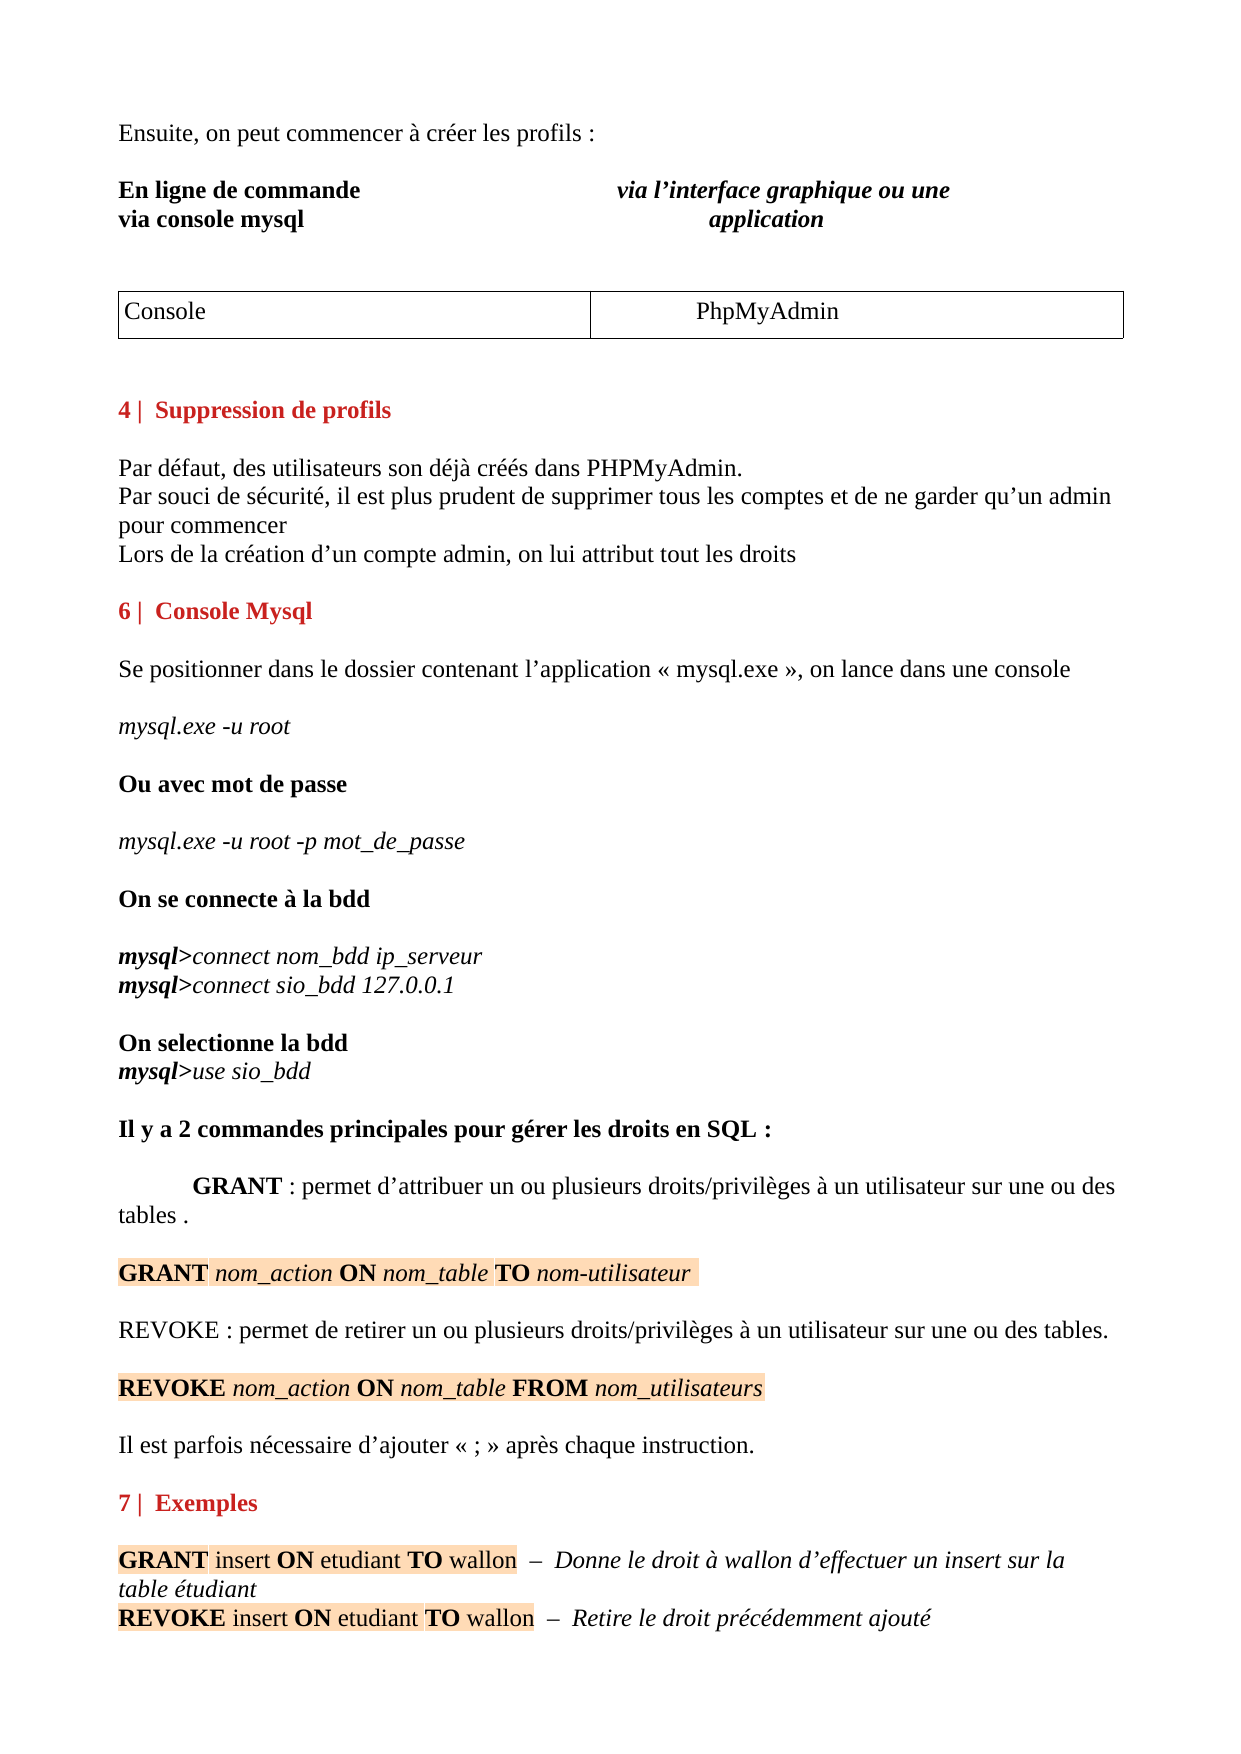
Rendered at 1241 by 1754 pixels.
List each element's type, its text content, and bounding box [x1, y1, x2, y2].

text 7 | Exemples [118, 1488, 1122, 1516]
text via console mysql application [118, 204, 1122, 233]
table_header Console [119, 292, 590, 337]
text Lors de la création d’un compte admin, on lui attribut tout les droits [118, 539, 1122, 568]
text mysql>connect nom_bdd ip_serveur [118, 941, 1122, 970]
text REVOKE nom_action ON nom_table FROM nom_utilisateurs [118, 1373, 1122, 1401]
text On selectionne la bdd [118, 1028, 1122, 1056]
text GRANT nom_action ON nom_table TO nom-utilisateur [118, 1258, 1122, 1286]
text GRANT insert ON etudiant TO wallon – Donne le droit à wallon d’effectuer un insert sur la table étudiant [118, 1545, 1122, 1603]
text On se connecte à la bdd [118, 884, 1122, 913]
text Ou avec mot de passe [118, 769, 1122, 798]
table_header PhpMyAdmin [591, 292, 1123, 337]
text Par défaut, des utilisateurs son déjà créés dans PHPMyAdmin. [118, 453, 1122, 481]
text 6 | Console Mysql [118, 596, 1122, 625]
text REVOKE insert ON etudiant TO wallon – Retire le droit précédemment ajouté [118, 1603, 1122, 1631]
text Se positionner dans le dossier contenant l’application « mysql.exe », on lance dans une console [118, 654, 1122, 683]
text Il est parfois nécessaire d’ajouter « ; » après chaque instruction. [118, 1430, 1122, 1459]
text mysql>connect sio_bdd 127.0.0.1 [118, 970, 1122, 999]
text mysql>use sio_bdd [118, 1056, 1122, 1085]
text REVOKE : permet de retirer un ou plusieurs droits/privilèges à un utilisateur sur une ou des tables. [118, 1315, 1122, 1344]
text Ensuite, on peut commencer à créer les profils : [118, 118, 1122, 147]
text GRANT : permet d’attribuer un ou plusieurs droits/privilèges à un utilisateur sur une ou des tables . [118, 1171, 1122, 1229]
text Par souci de sécurité, il est plus prudent de supprimer tous les comptes et de ne garder qu’un admin pour commencer [118, 481, 1122, 539]
text mysql.exe -u root [118, 711, 1122, 740]
text Il y a 2 commandes principales pour gérer les droits en SQL : [118, 1114, 1122, 1143]
text 4 | Suppression de profils [118, 395, 1122, 424]
text En ligne de commande via l’interface graphique ou une [118, 147, 1122, 204]
text mysql.exe -u root -p mot_de_passe [118, 826, 1122, 855]
